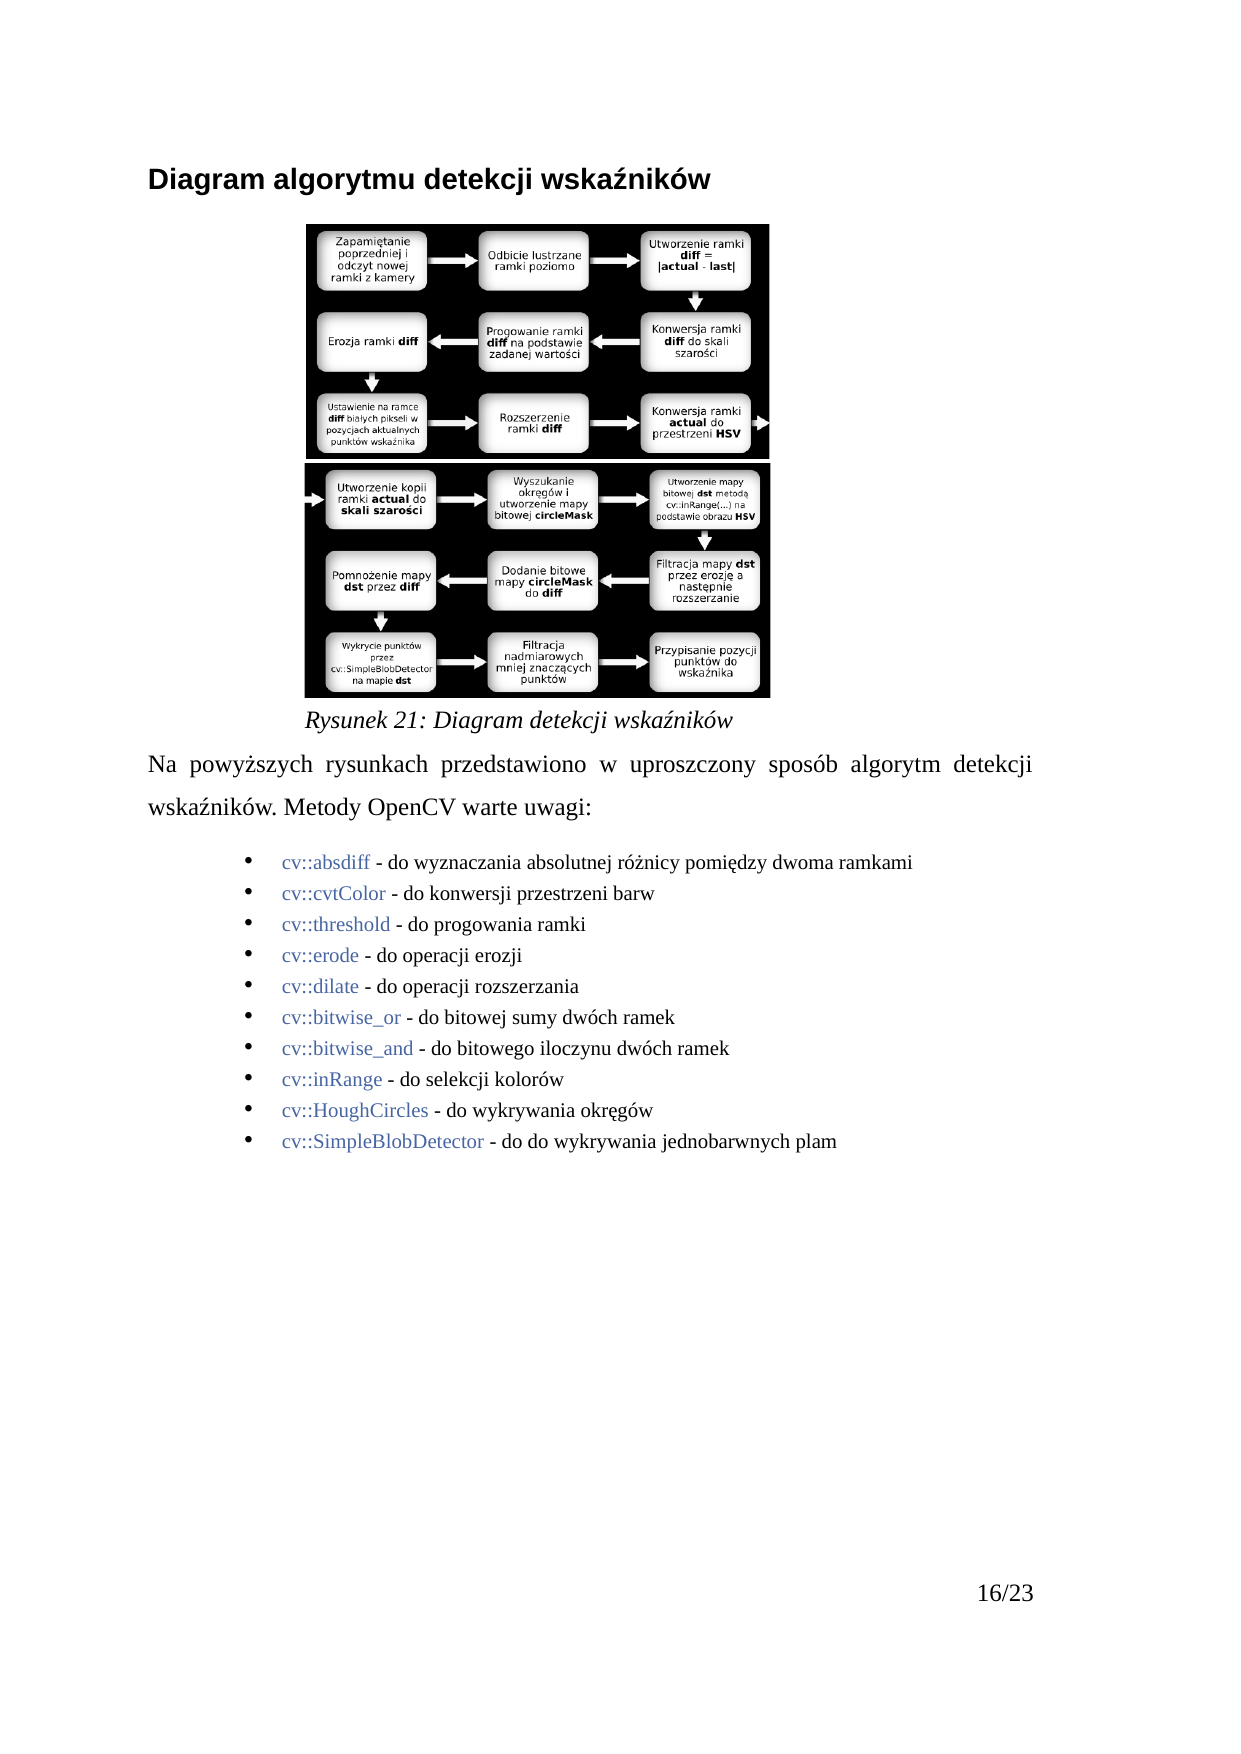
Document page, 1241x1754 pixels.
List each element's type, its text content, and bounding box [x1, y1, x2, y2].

list cv::absdiff - do wyznaczania absolutnej różnicy pomiędzy dwoma ramkami [244, 849, 1033, 874]
list cv::bitwise_or - do bitowej sumy dwóch ramek [244, 1005, 1033, 1030]
text Na powyższych rysunkach przedstawiono w uproszczony sposób algorytm detekcji wskaźników. Metody OpenCV warte uwagi: [148, 749, 1033, 821]
list cv::bitwise_and - do bitowego iloczynu dwóch ramek [244, 1036, 1033, 1061]
picture [306, 224, 770, 459]
picture [304, 463, 771, 698]
list cv::threshold - do progowania ramki [244, 912, 1033, 937]
list cv::inRange - do selekcji kolorów [244, 1067, 1033, 1092]
list cv::erode - do operacji erozji [244, 943, 1033, 968]
list cv::cvtColor - do konwersji przestrzeni barw [244, 881, 1033, 906]
list cv::HoughCircles - do wykrywania okręgów [244, 1098, 1033, 1123]
list cv::dilate - do operacji rozszerzania [244, 974, 1033, 999]
subtitle Diagram algorytmu detekcji wskaźników [148, 162, 1033, 196]
list cv::SimpleBlobDetector - do do wykrywania jednobarwnych plam [244, 1129, 1033, 1154]
text Rysunek 21: Diagram detekcji wskaźników [304, 698, 770, 733]
